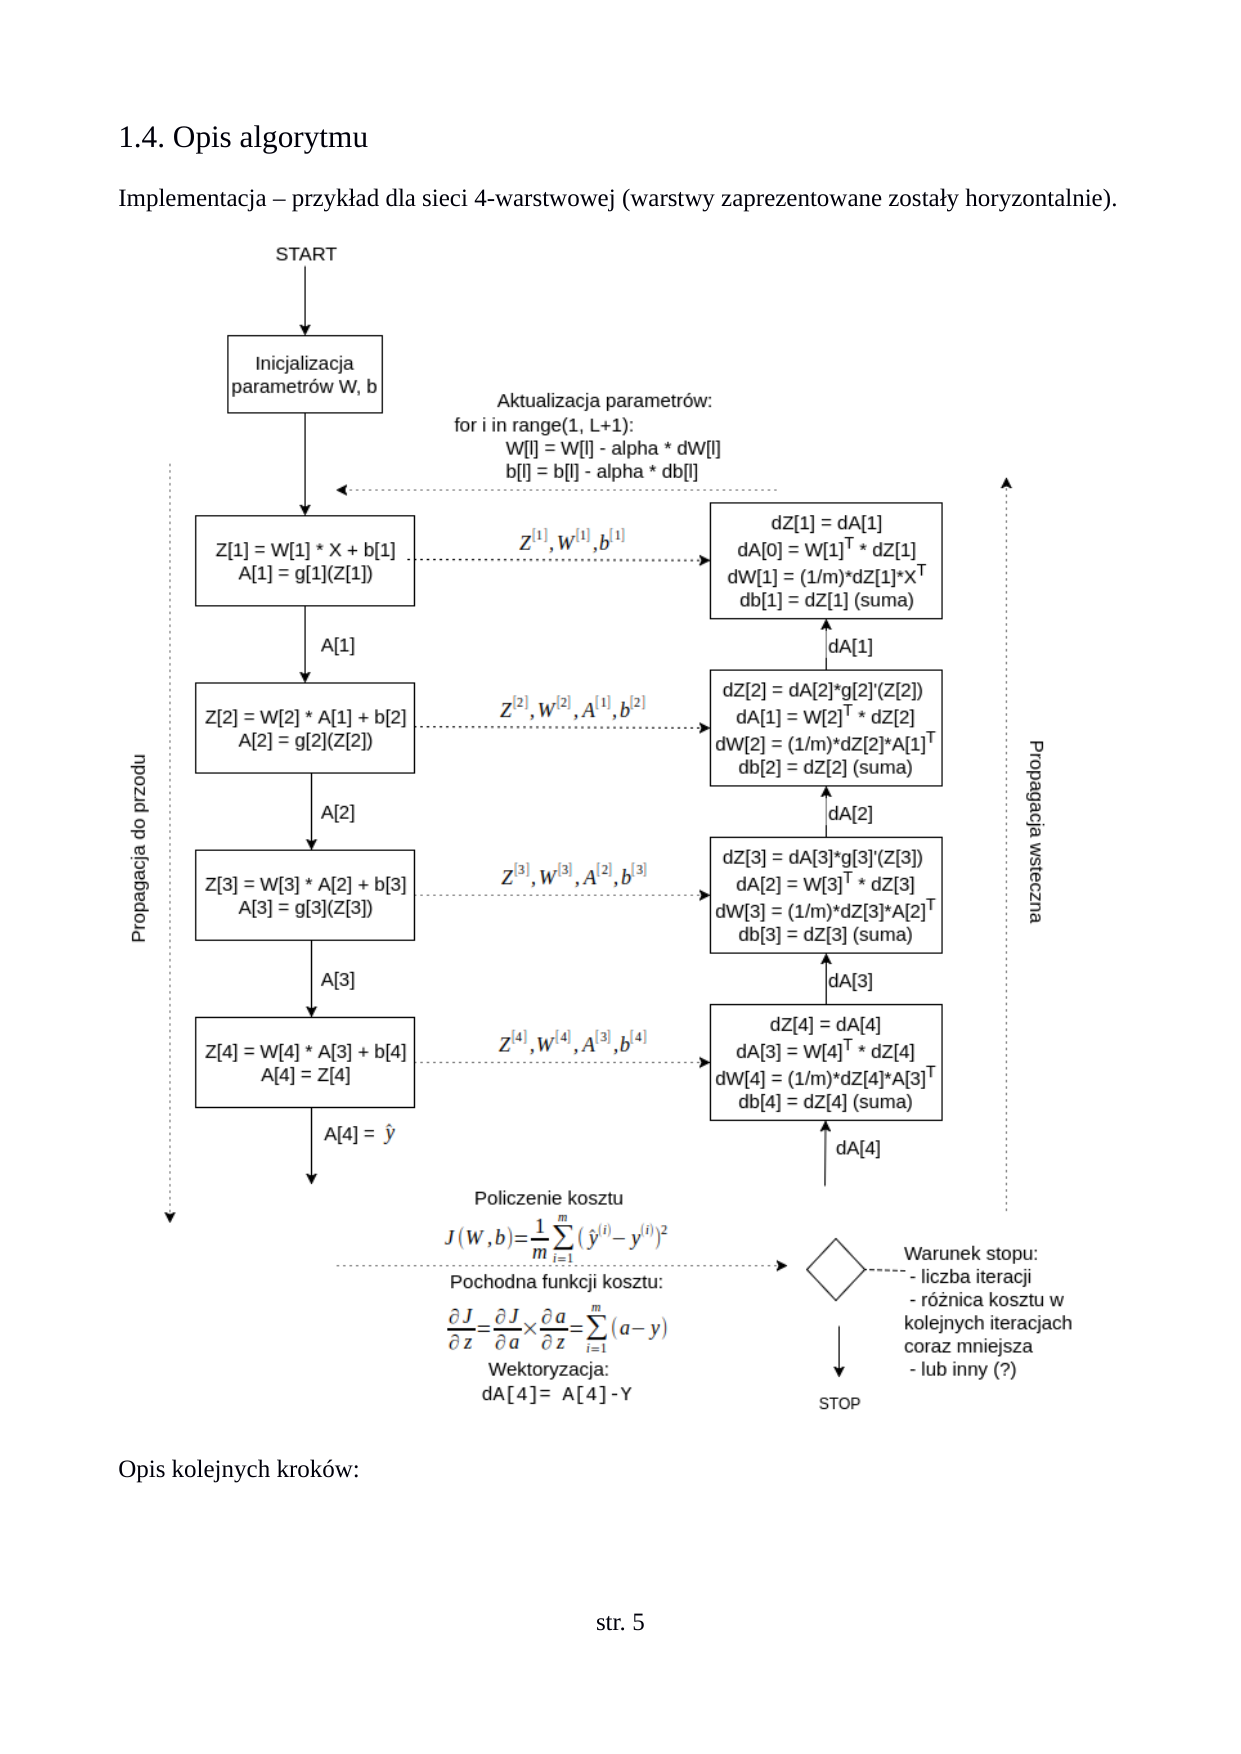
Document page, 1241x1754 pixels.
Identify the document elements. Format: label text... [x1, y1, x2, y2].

text 1.4. Opis algorytmu [118, 118, 1122, 154]
picture [118, 240, 1123, 1426]
text Implementacja – przykład dla sieci 4-warstwowej (warstwy zaprezentowane zostały horyzontalnie). [118, 183, 1122, 212]
text Opis kolejnych kroków: [118, 1454, 1122, 1483]
